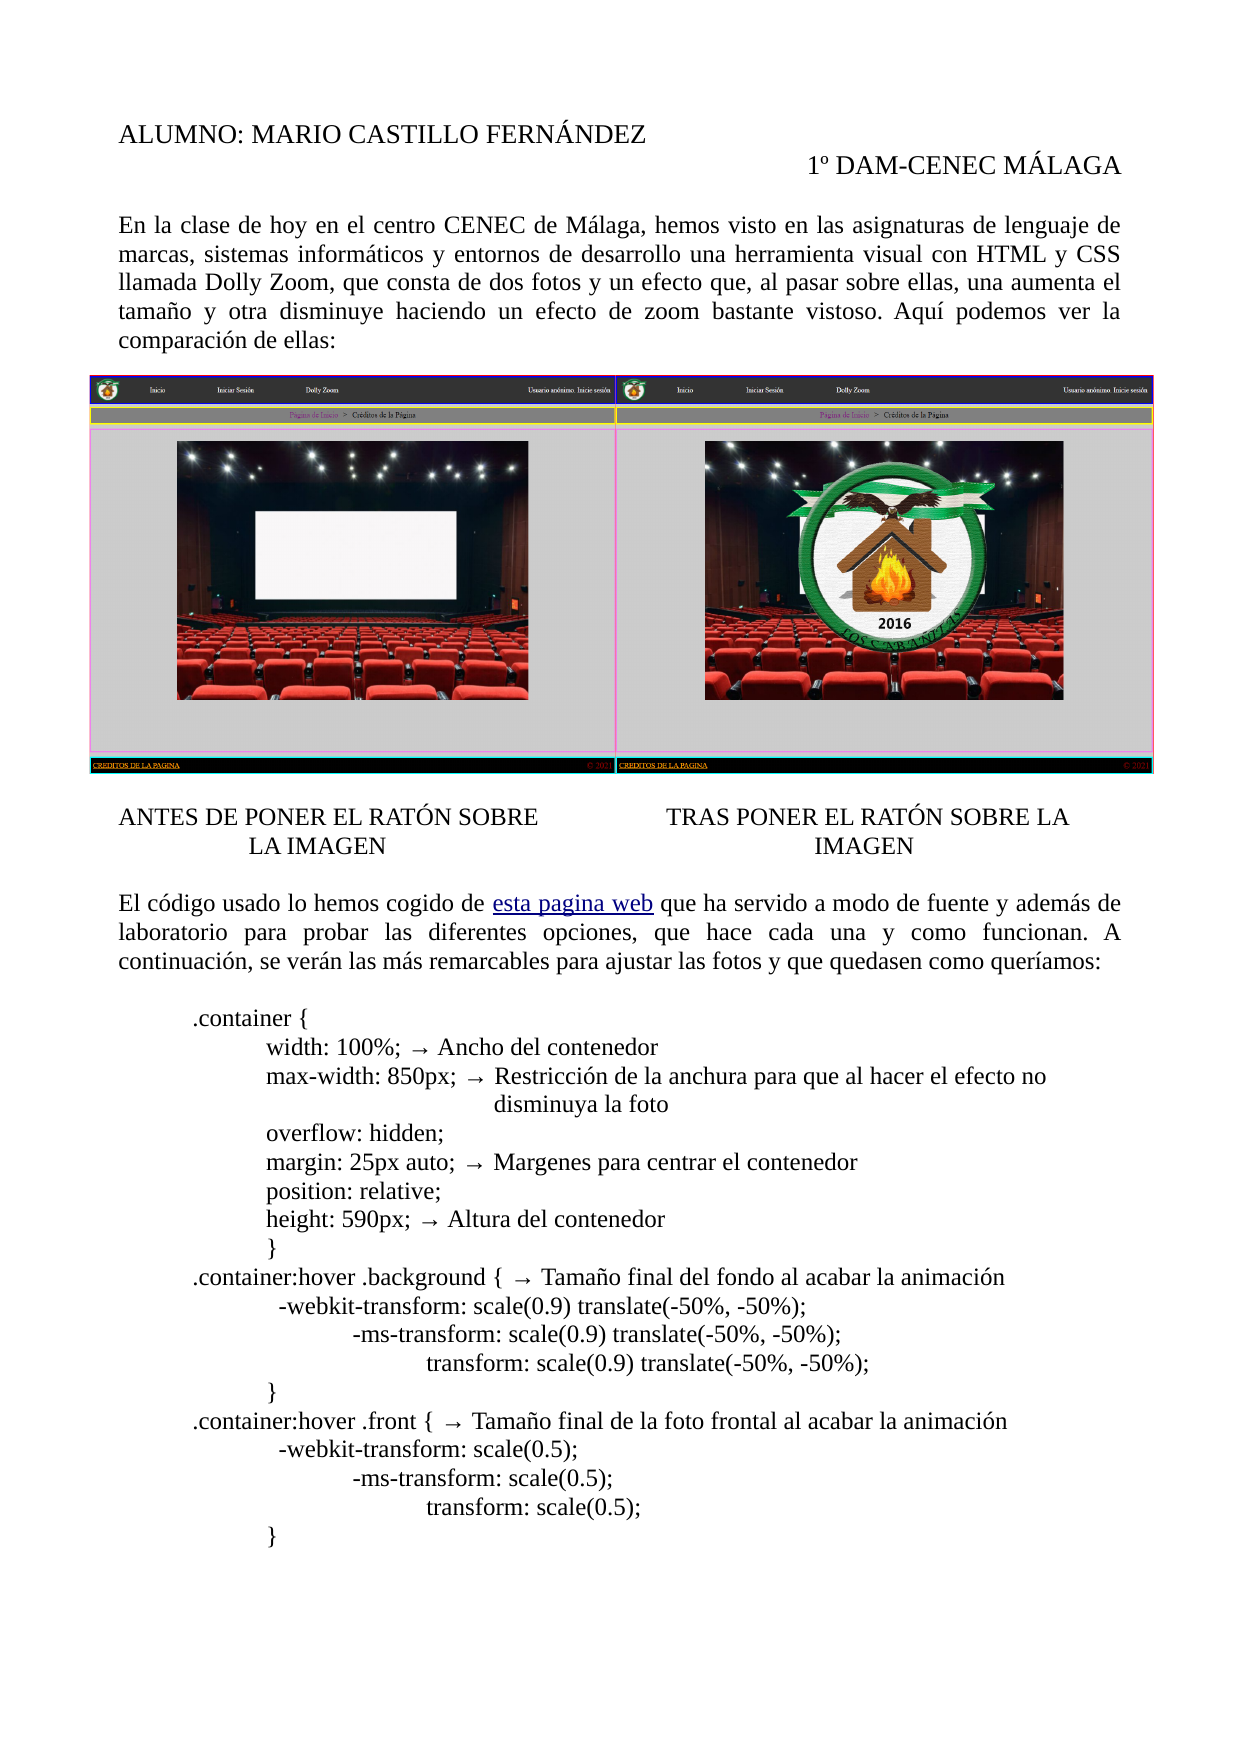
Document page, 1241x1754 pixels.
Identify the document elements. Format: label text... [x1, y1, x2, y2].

text .container { [118, 1003, 1122, 1032]
text En la clase de hoy en el centro CENEC de Málaga, hemos visto en las asignaturas de lenguaje de marcas, sistemas informáticos y entornos de desarrollo una herramienta visual con HTML y CSS llamada Dolly Zoom, que consta de dos fotos y un efecto que, al pasar sobre ellas, una aumenta el tamaño y otra disminuye haciendo un efecto de zoom bastante vistoso. Aquí podemos ver la comparación de ellas: [118, 210, 1122, 354]
text width: 100%; → Ancho del contenedor [118, 1032, 1122, 1061]
text .container:hover .front { → Tamaño final de la foto frontal al acabar la animación [118, 1406, 1122, 1434]
picture [89, 375, 1154, 774]
text ANTES DE PONER EL RATÓN SOBRE TRAS PONER EL RATÓN SOBRE LA LA IMAGEN IMAGEN [118, 802, 1122, 859]
text -ms-transform: scale(0.5); [118, 1463, 1122, 1492]
text position: relative; [118, 1176, 1122, 1204]
text -ms-transform: scale(0.9) translate(-50%, -50%); [118, 1319, 1122, 1348]
text max-width: 850px; → Restricción de la anchura para que al hacer el efecto no disminuya la foto [118, 1061, 1122, 1118]
text height: 590px; → Altura del contenedor [118, 1204, 1122, 1233]
text overflow: hidden; [118, 1118, 1122, 1147]
text } [118, 1233, 1122, 1262]
text } [118, 1377, 1122, 1406]
text -webkit-transform: scale(0.5); [118, 1434, 1122, 1463]
text -webkit-transform: scale(0.9) translate(-50%, -50%); [118, 1291, 1122, 1319]
text .container:hover .background { → Tamaño final del fondo al acabar la animación [118, 1262, 1122, 1291]
text transform: scale(0.9) translate(-50%, -50%); [118, 1348, 1122, 1377]
text margin: 25px auto; → Margenes para centrar el contenedor [118, 1147, 1122, 1176]
text transform: scale(0.5); [118, 1492, 1122, 1521]
text } [118, 1521, 1122, 1549]
text El código usado lo hemos cogido de esta pagina web que ha servido a modo de fuente y además de laboratorio para probar las diferentes opciones, que hace cada una y como funcionan. A continuación, se verán las más remarcables para ajustar las fotos y que quedasen como queríamos: [118, 888, 1122, 974]
